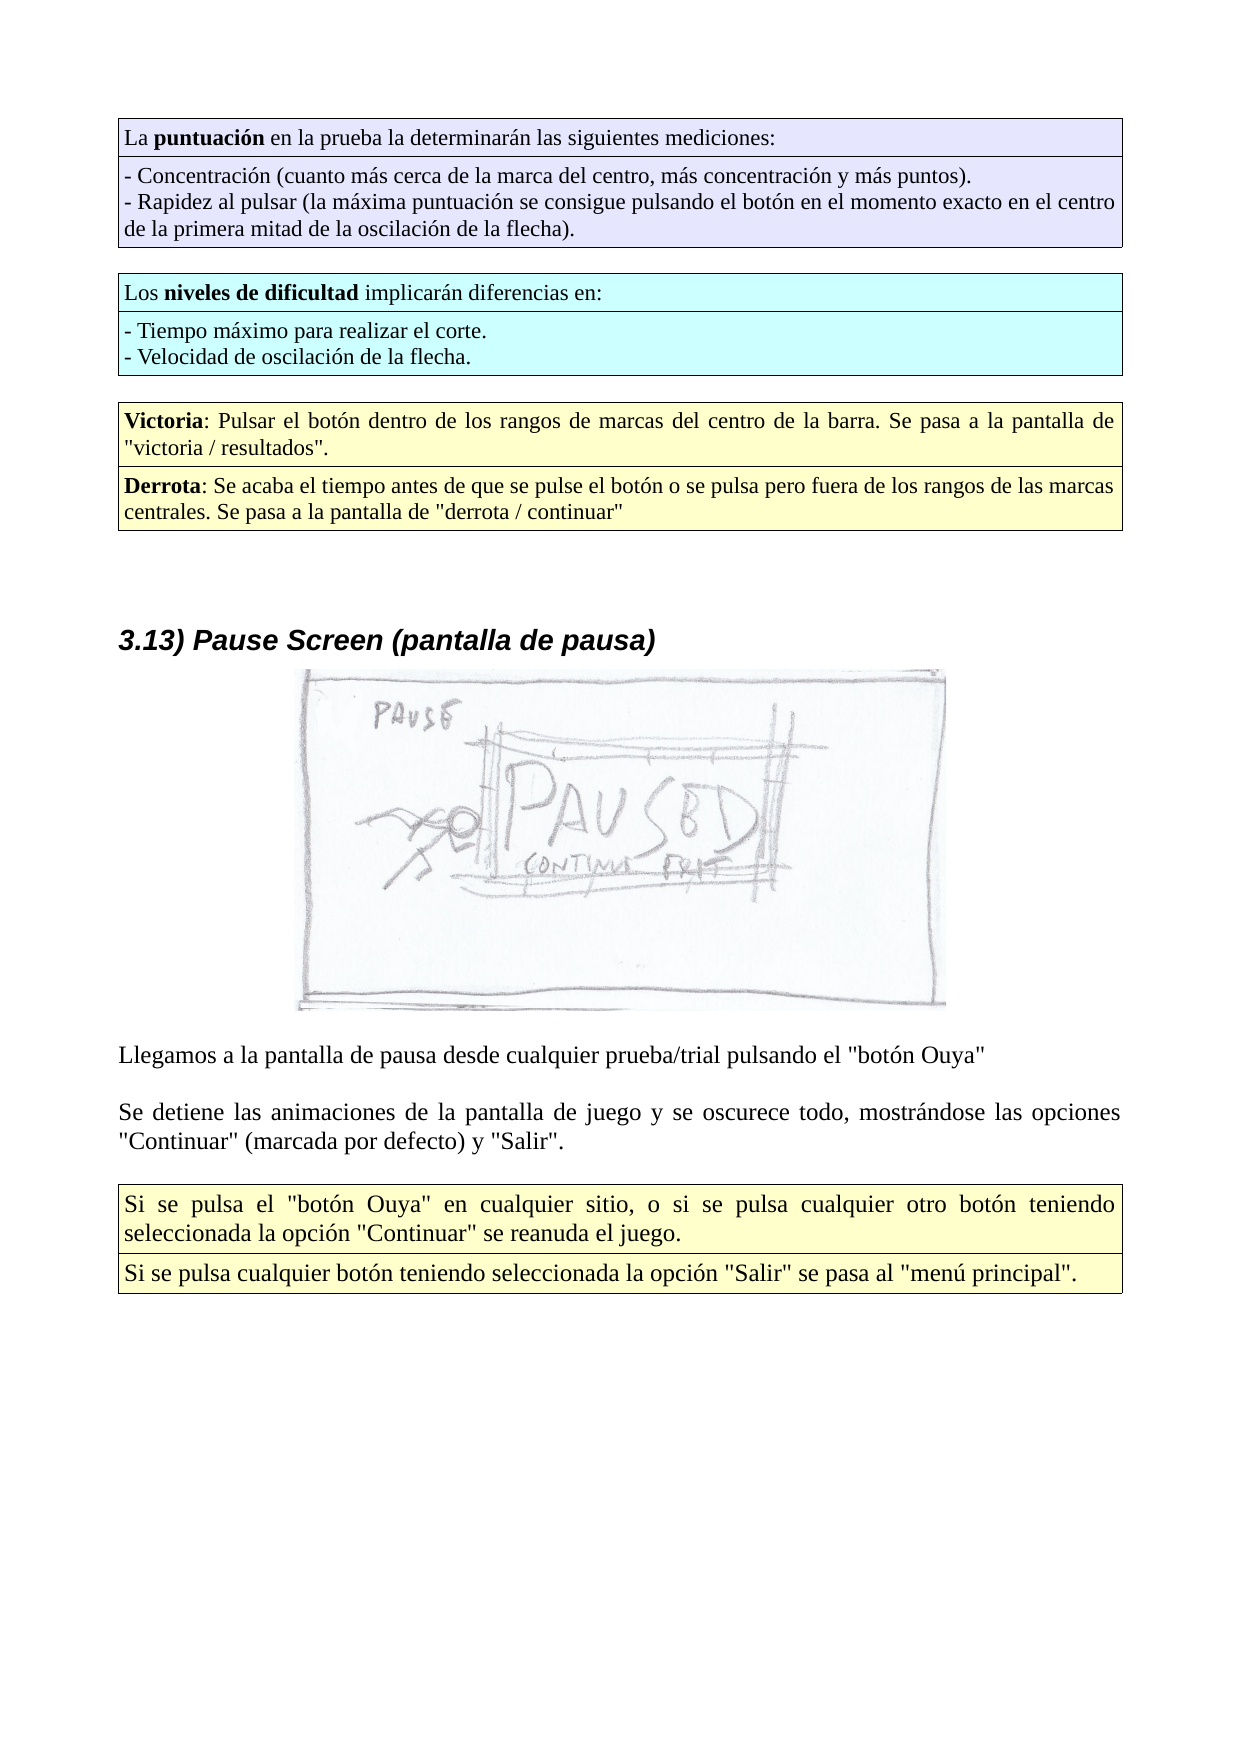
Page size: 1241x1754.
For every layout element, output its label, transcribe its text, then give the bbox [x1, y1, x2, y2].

table_header Si se pulsa el "botón Ouya" en cualquier sitio, o si se pulsa cualquier otro botón teniendo seleccionada la opción "Continuar" se reanuda el juego. [119, 1185, 1122, 1253]
table_header La puntuación en la prueba la determinarán las siguientes mediciones: [119, 119, 1122, 156]
table_cell - Concentración (cuanto más cerca de la marca del centro, más concentración y más puntos). - Rapidez al pulsar (la máxima puntuación se consigue pulsando el botón en el momento exacto en el centro de la primera mitad de la oscilación de la flecha). [119, 157, 1122, 247]
table_header Victoria: Pulsar el botón dentro de los rangos de marcas del centro de la barra. Se pasa a la pantalla de "victoria / resultados". [119, 403, 1122, 466]
table_cell Derrota: Se acaba el tiempo antes de que se pulse el botón o se pulsa pero fuera de los rangos de las marcas centrales. Se pasa a la pantalla de "derrota / continuar" [119, 467, 1122, 530]
table_cell Si se pulsa cualquier botón teniendo seleccionada la opción "Salir" se pasa al "menú principal". [119, 1254, 1122, 1293]
text Se detiene las animaciones de la pantalla de juego y se oscurece todo, mostrándose las opciones "Continuar" (marcada por defecto) y "Salir". [118, 1097, 1122, 1155]
table_cell - Tiempo máximo para realizar el corte. - Velocidad de oscilación de la flecha. [119, 312, 1122, 375]
text Llegamos a la pantalla de pausa desde cualquier prueba/trial pulsando el "botón Ouya" [118, 1040, 1122, 1068]
subtitle 3.13) Pause Screen (pantalla de pausa) [118, 623, 1122, 657]
picture [294, 669, 947, 1011]
table_header Los niveles de dificultad implicarán diferencias en: [119, 274, 1122, 311]
